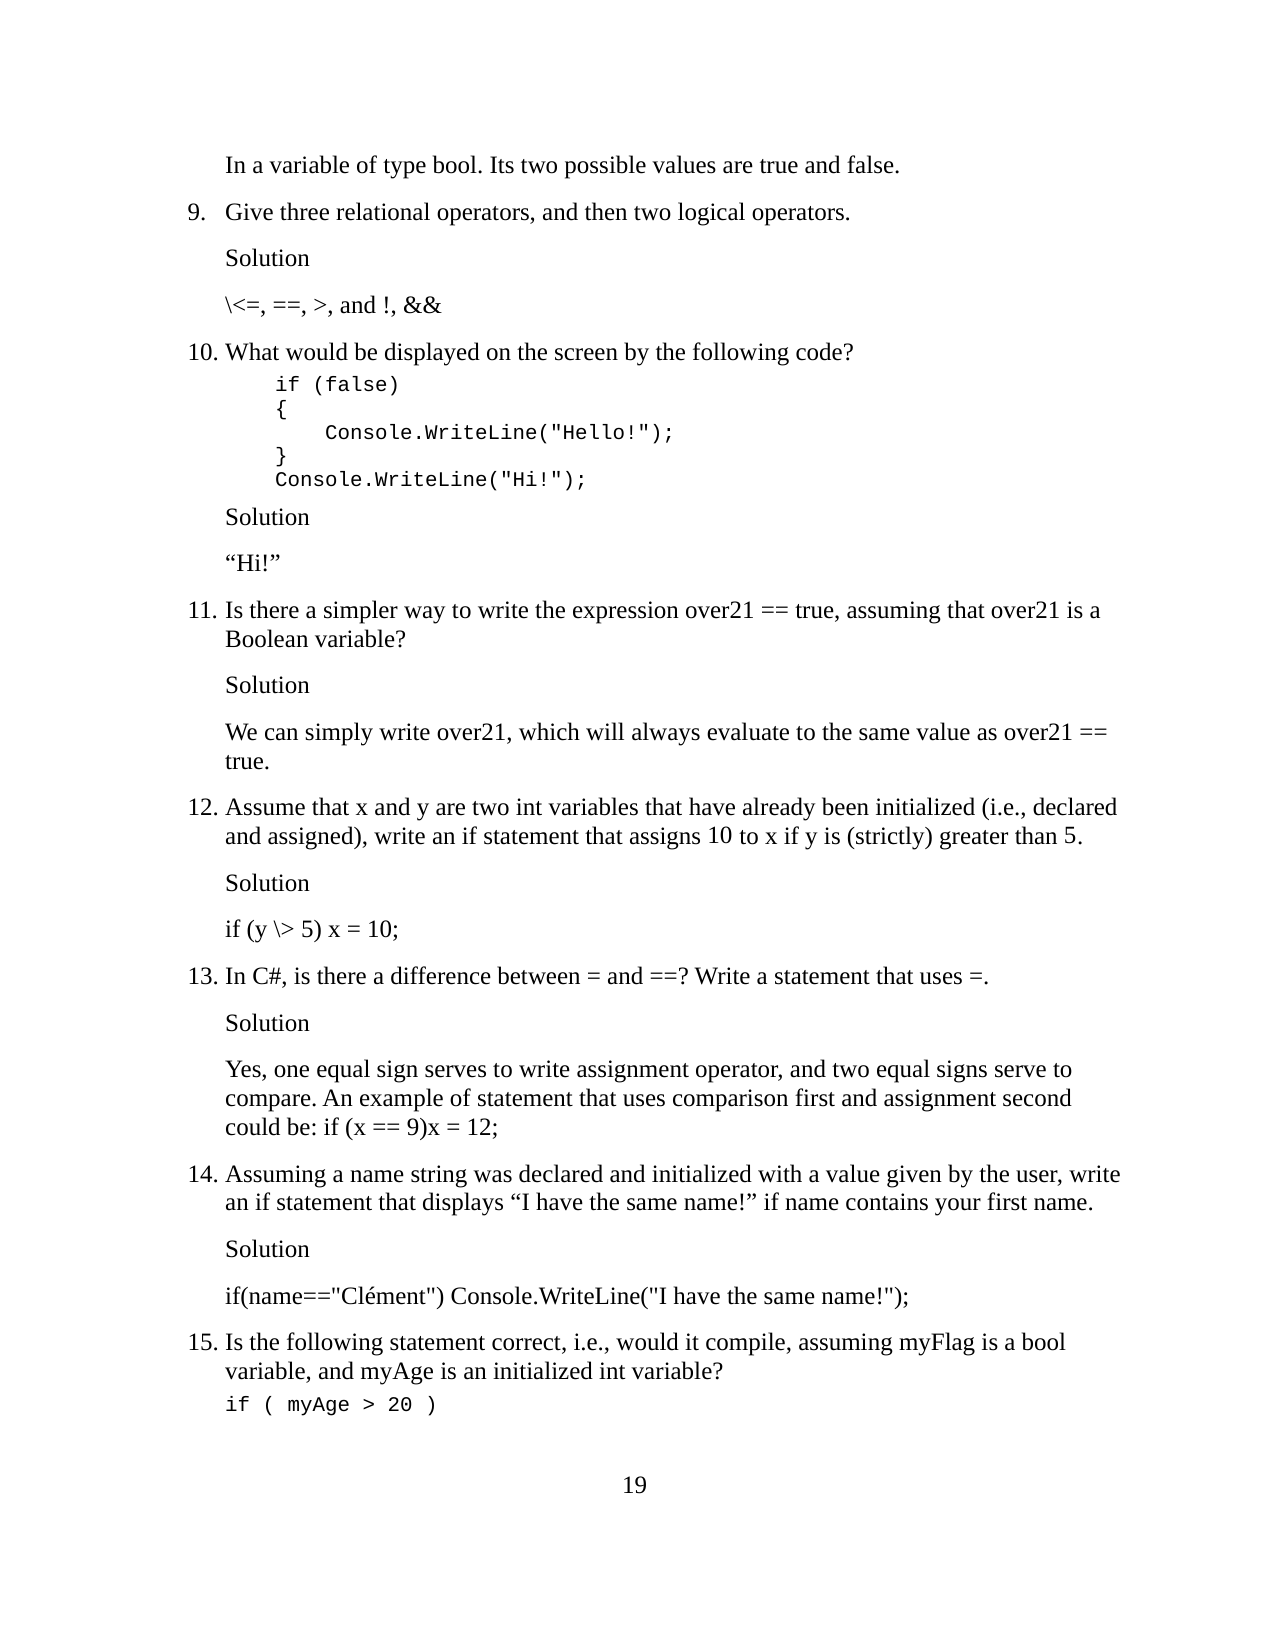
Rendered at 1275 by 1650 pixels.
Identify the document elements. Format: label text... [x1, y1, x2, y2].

list Console.WriteLine("Hello!"); [187, 422, 1125, 445]
list Solution [187, 243, 1125, 272]
list “Hi!” [187, 548, 1125, 577]
list if(name=="Clément") Console.WriteLine("I have the same name!"); [187, 1281, 1125, 1309]
list We can simply write over21, which will always evaluate to the same value as over21 == true. [187, 717, 1125, 774]
list Console.WriteLine("Hi!"); [187, 469, 1125, 493]
list if (y \> 5) x = 10; [187, 914, 1125, 943]
list In a variable of type bool. Its two possible values are true and false. [187, 150, 1125, 179]
list Give three relational operators, and then two logical operators. [187, 197, 1125, 225]
list Is the following statement correct, i.e., would it compile, assuming myFlag is a bool variable, and myAge is an initialized int variable? [187, 1327, 1125, 1385]
list Is there a simpler way to write the expression over21 == true, assuming that over21 is a Boolean variable? [187, 595, 1125, 652]
list Yes, one equal sign serves to write assignment operator, and two equal signs serve to compare. An example of statement that uses comparison first and assignment second could be: if (x == 9)x = 12; [187, 1054, 1125, 1141]
list Solution [187, 1008, 1125, 1037]
list In C#, is there a difference between = and ==? Write a statement that uses =. [187, 961, 1125, 990]
list { [187, 398, 1125, 422]
list What would be displayed on the screen by the following code? [187, 337, 1125, 365]
list } [187, 445, 1125, 469]
list Assume that x and y are two int variables that have already been initialized (i.e., declared and assigned), write an if statement that assigns to x if y is (strictly) greater than . [187, 792, 1125, 850]
list if (false) [187, 374, 1125, 398]
list \<=, ==, >, and !, && [187, 290, 1125, 319]
list Solution [187, 1234, 1125, 1263]
list Assuming a name string was declared and initialized with a value given by the user, write an if statement that displays “I have the same name!” if name contains your first name. [187, 1159, 1125, 1216]
list if ( myAge > 20 ) [187, 1394, 1125, 1417]
list Solution [187, 502, 1125, 530]
list Solution [187, 670, 1125, 699]
list Solution [187, 868, 1125, 897]
